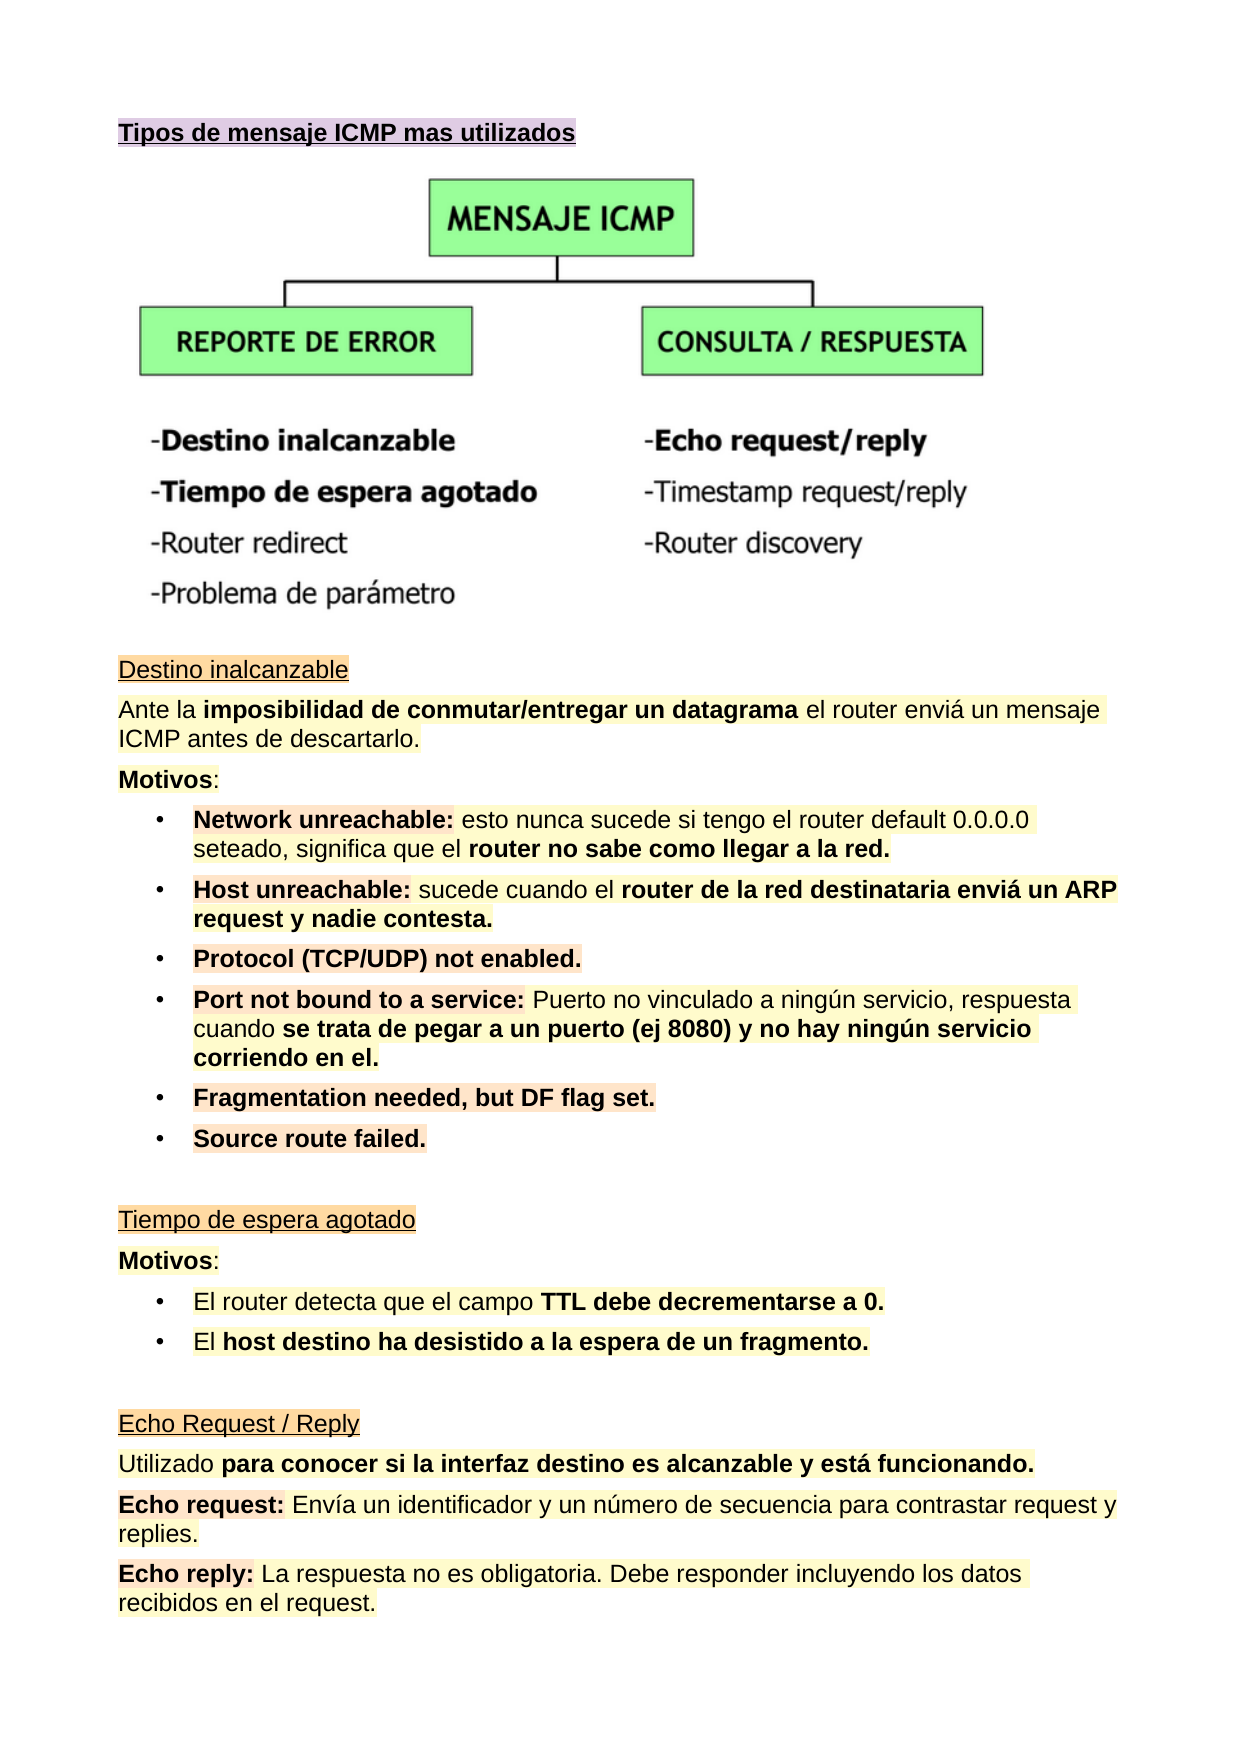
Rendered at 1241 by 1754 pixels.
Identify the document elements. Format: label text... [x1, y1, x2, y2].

text Motivos: [118, 765, 1122, 793]
text Tipos de mensaje ICMP mas utilizados [118, 118, 1122, 147]
list El host destino ha desistido a la espera de un fragmento. [156, 1327, 1122, 1356]
text Tiempo de espera agotado [118, 1205, 1122, 1234]
text Ante la imposibilidad de conmutar/entregar un datagrama el router enviá un mensaje ICMP antes de descartarlo. [118, 695, 1122, 753]
list Protocol (TCP/UDP) not enabled. [156, 944, 1122, 973]
list El router detecta que el campo TTL debe decrementarse a 0. [156, 1287, 1122, 1315]
list Port not bound to a service: Puerto no vinculado a ningún servicio, respuesta cuando se trata de pegar a un puerto (ej 8080) y no hay ningún servicio corriendo en el. [156, 985, 1122, 1071]
list Host unreachable: sucede cuando el router de la red destinataria enviá un ARP request y nadie contesta. [156, 875, 1122, 932]
text Utilizado para conocer si la interfaz destino es alcanzable y está funcionando. [118, 1449, 1122, 1478]
list Fragmentation needed, but DF flag set. [156, 1083, 1122, 1112]
text Motivos: [118, 1246, 1122, 1275]
text Destino inalcanzable [118, 655, 1122, 683]
list Network unreachable: esto nunca sucede si tengo el router default 0.0.0.0 seteado, significa que el router no sabe como llegar a la red. [156, 805, 1122, 863]
text Echo request: Envía un identificador y un número de secuencia para contrastar request y replies. [118, 1490, 1122, 1547]
text Echo Request / Reply [118, 1409, 1122, 1437]
picture [120, 159, 990, 614]
text Echo reply: La respuesta no es obligatoria. Debe responder incluyendo los datos recibidos en el request. [118, 1559, 1122, 1617]
list Source route failed. [156, 1124, 1122, 1153]
